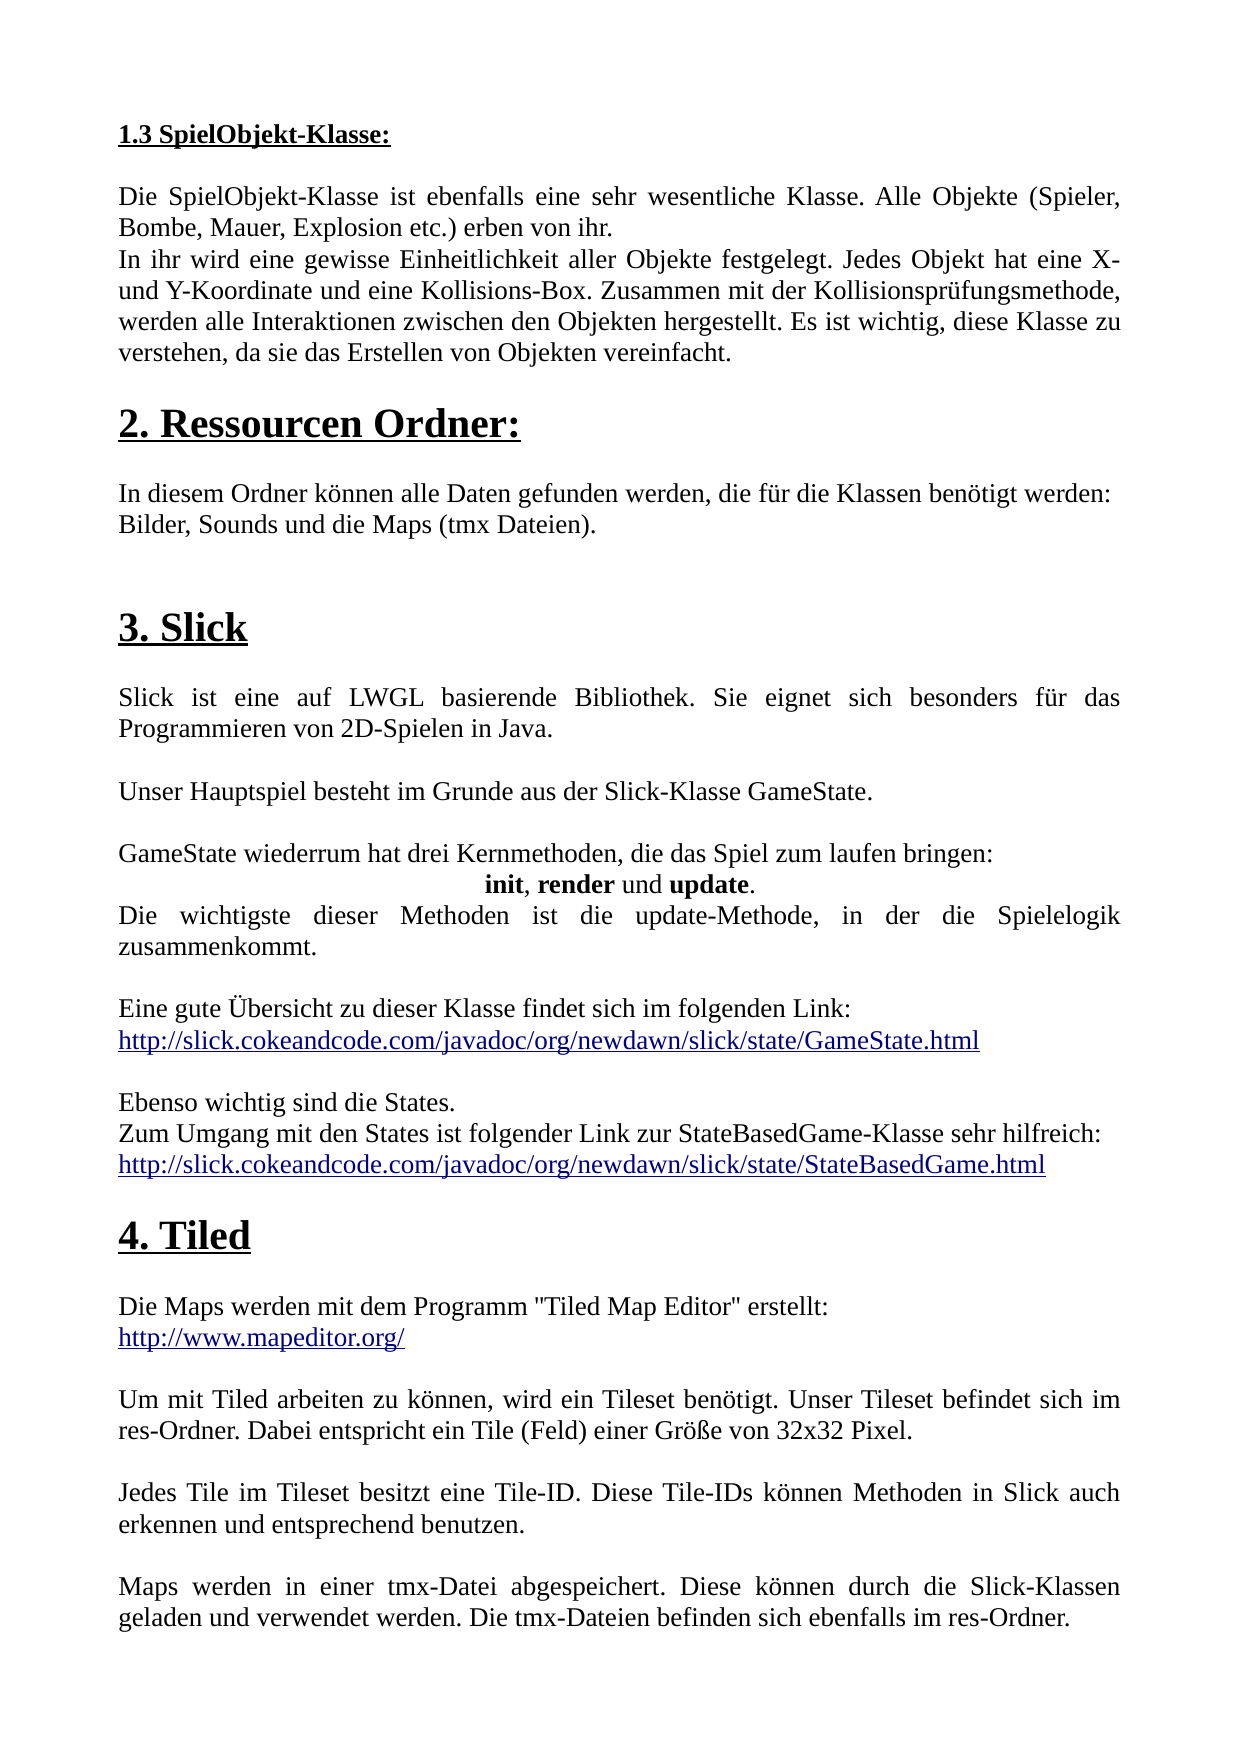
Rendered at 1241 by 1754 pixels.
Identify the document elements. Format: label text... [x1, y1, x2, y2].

text 3. Slick [118, 602, 1122, 650]
text http://slick.cokeandcode.com/javadoc/org/newdawn/slick/state/GameState.html [118, 1024, 1122, 1055]
text Um mit Tiled arbeiten zu können, wird ein Tileset benötigt. Unser Tileset befindet sich im res-Ordner. Dabei entspricht ein Tile (Feld) einer Größe von 32x32 Pixel. [118, 1383, 1122, 1445]
text http://www.mapeditor.org/ [118, 1321, 1122, 1352]
text Slick ist eine auf LWGL basierende Bibliothek. Sie eignet sich besonders für das Programmieren von 2D-Spielen in Java. [118, 681, 1122, 743]
text Jedes Tile im Tileset besitzt eine Tile-ID. Diese Tile-IDs können Methoden in Slick auch erkennen und entsprechend benutzen. [118, 1477, 1122, 1539]
text In diesem Ordner können alle Daten gefunden werden, die für die Klassen benötigt werden: [118, 477, 1122, 509]
text 1.3 SpielObjekt-Klasse: [118, 118, 1122, 149]
text Zum Umgang mit den States ist folgender Link zur StateBasedGame-Klasse sehr hilfreich: [118, 1117, 1122, 1148]
text Die wichtigste dieser Methoden ist die update-Methode, in der die Spielelogik zusammenkommt. [118, 899, 1122, 961]
text Ebenso wichtig sind die States. [118, 1086, 1122, 1117]
text Eine gute Übersicht zu dieser Klasse findet sich im folgenden Link: [118, 961, 1122, 1024]
text GameState wiederrum hat drei Kernmethoden, die das Spiel zum laufen bringen: [118, 837, 1122, 868]
text Bilder, Sounds und die Maps (tmx Dateien). [118, 509, 1122, 540]
text Die Maps werden mit dem Programm ''Tiled Map Editor'' erstellt: [118, 1290, 1122, 1321]
text Maps werden in einer tmx-Datei abgespeichert. Diese können durch die Slick-Klassen geladen und verwendet werden. Die tmx-Dateien befinden sich ebenfalls im res-Ordner. [118, 1570, 1122, 1632]
text Unser Hauptspiel besteht im Grunde aus der Slick-Klasse GameState. [118, 774, 1122, 806]
text Die SpielObjekt-Klasse ist ebenfalls eine sehr wesentliche Klasse. Alle Objekte (Spieler, Bombe, Mauer, Explosion etc.) erben von ihr. [118, 180, 1122, 243]
text 2. Ressourcen Ordner: [118, 398, 1122, 446]
text init, render und update. [118, 868, 1122, 899]
text In ihr wird eine gewisse Einheitlichkeit aller Objekte festgelegt. Jedes Objekt hat eine X- und Y-Koordinate und eine Kollisions-Box. Zusammen mit der Kollisionsprüfungsmethode, werden alle Interaktionen zwischen den Objekten hergestellt. Es ist wichtig, diese Klasse zu verstehen, da sie das Erstellen von Objekten vereinfacht. [118, 243, 1122, 367]
text 4. Tiled [118, 1211, 1122, 1258]
text http://slick.cokeandcode.com/javadoc/org/newdawn/slick/state/StateBasedGame.html [118, 1148, 1122, 1179]
